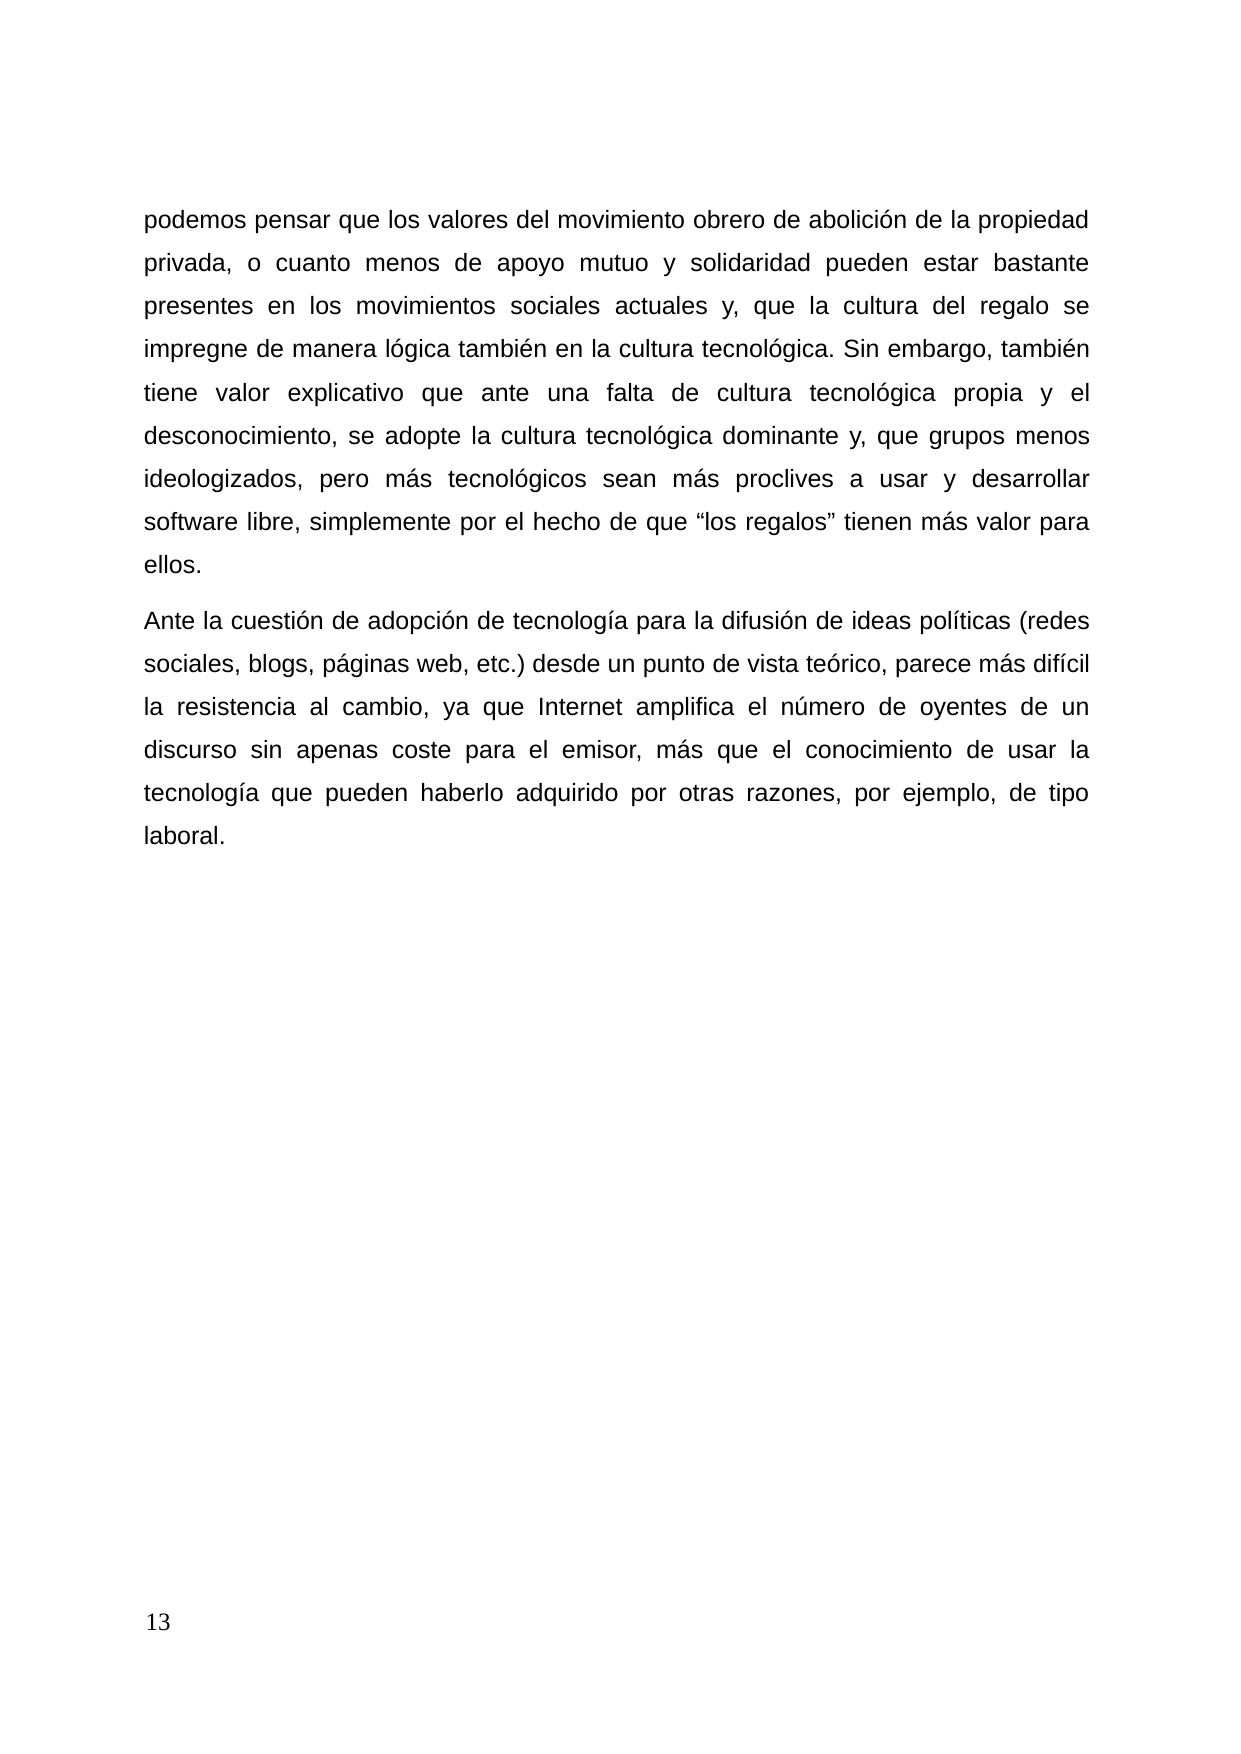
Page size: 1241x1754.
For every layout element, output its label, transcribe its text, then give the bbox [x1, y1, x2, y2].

text podemos pensar que los valores del movimiento obrero de abolición de la propiedad privada, o cuanto menos de apoyo mutuo y solidaridad pueden estar bastante presentes en los movimientos sociales actuales y, que la cultura del regalo se impregne de manera lógica también en la cultura tecnológica. Sin embargo, también tiene valor explicativo que ante una falta de cultura tecnológica propia y el desconocimiento, se adopte la cultura tecnológica dominante y, que grupos menos ideologizados, pero más tecnológicos sean más proclives a usar y desarrollar software libre, simplemente por el hecho de que “los regalos” tienen más valor para ellos. [144, 205, 1092, 579]
text Ante la cuestión de adopción de tecnología para la difusión de ideas políticas (redes sociales, blogs, páginas web, etc.) desde un punto de vista teórico, parece más difícil la resistencia al cambio, ya que Internet amplifica el número de oyentes de un discurso sin apenas coste para el emisor, más que el conocimiento de usar la tecnología que pueden haberlo adquirido por otras razones, por ejemplo, de tipo laboral. [144, 606, 1092, 850]
